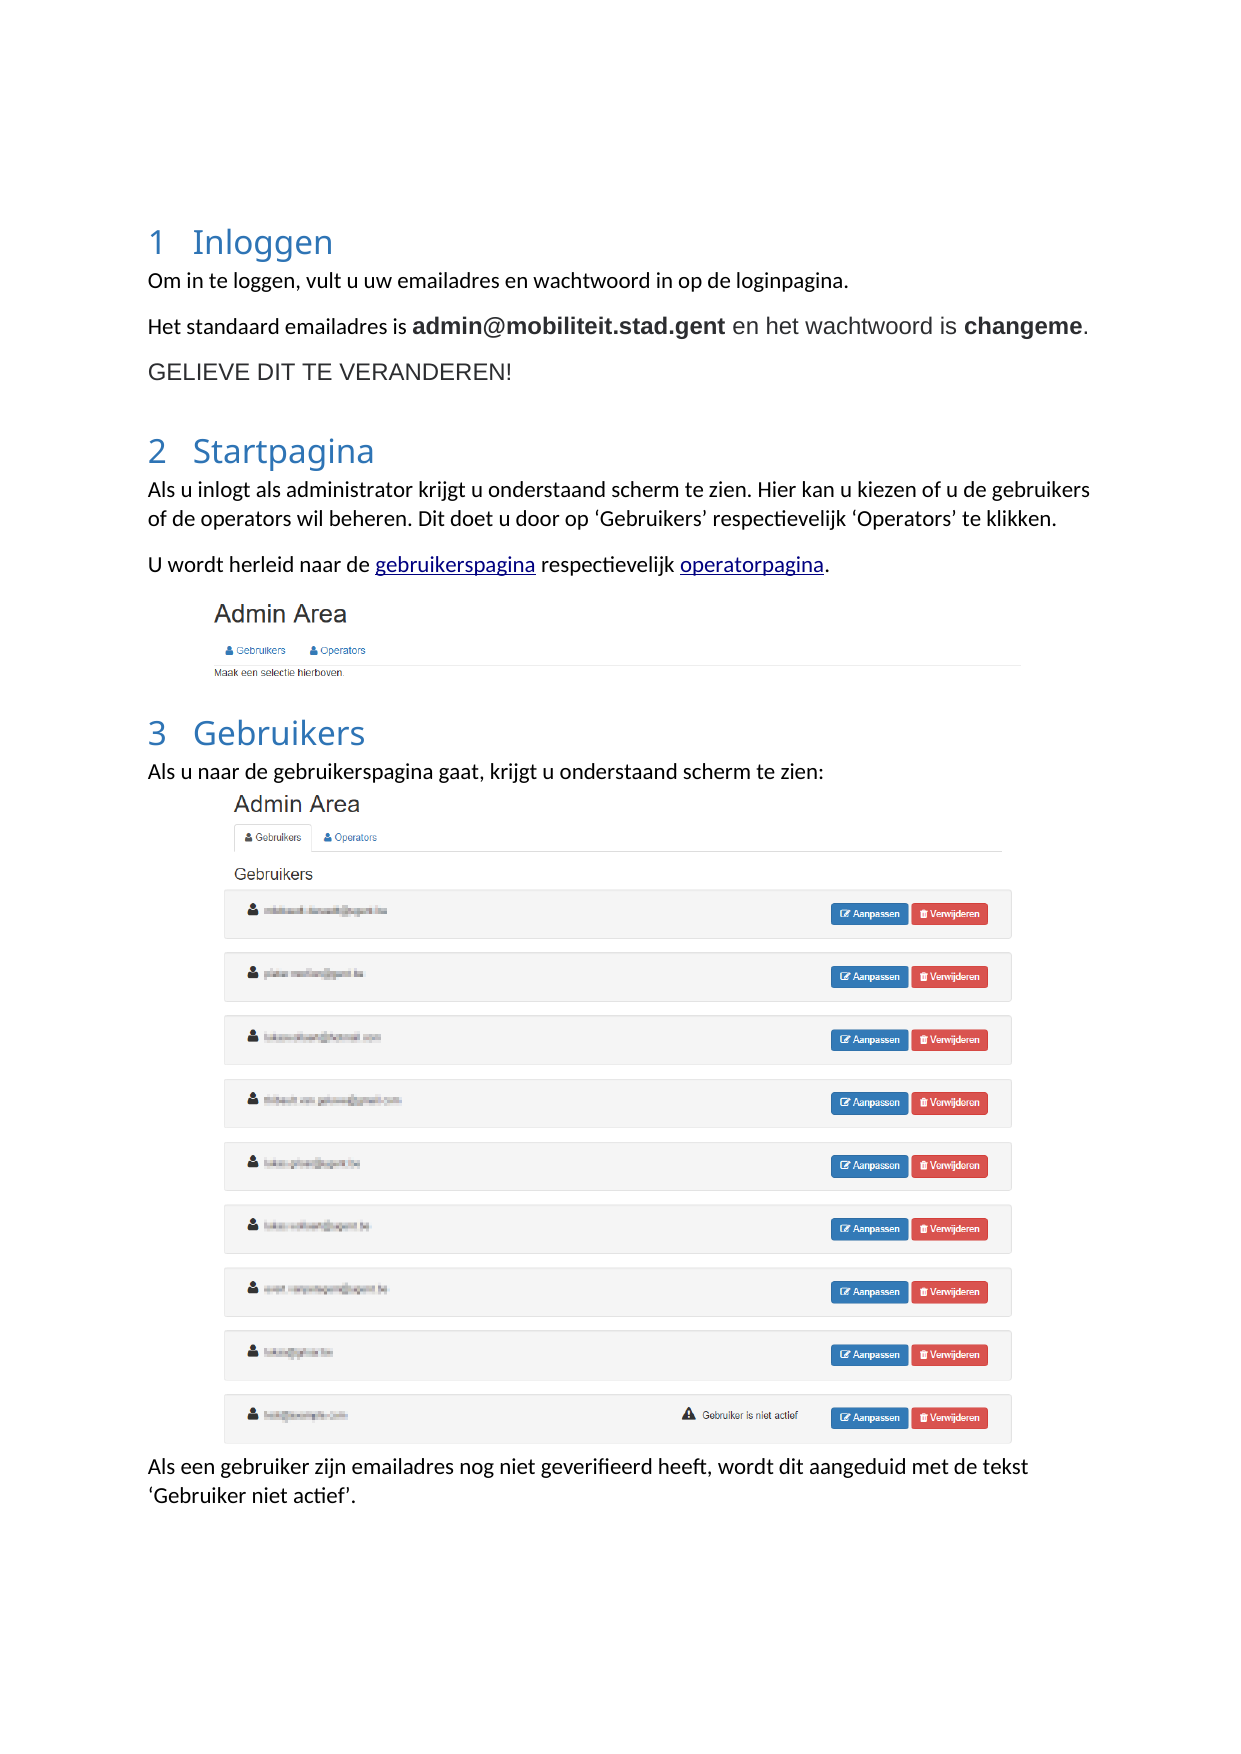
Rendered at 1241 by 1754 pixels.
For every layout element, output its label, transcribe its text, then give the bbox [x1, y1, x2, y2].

text GELIEVE DIT TE VERANDEREN! [148, 357, 1093, 385]
text Als u naar de gebruikerspagina gaat, krijgt u onderstaand scherm te zien: [148, 757, 1093, 785]
text Als een gebruiker zijn emailadres nog niet geverifieerd heeft, wordt dit aangeduid met de tekst ‘Gebruiker niet actief’. [148, 803, 1093, 1509]
text Om in te loggen, vult u uw emailadres en wachtwoord in op de loginpagina. [148, 266, 1093, 294]
subtitle Gebruikers [148, 621, 1093, 755]
text Als u inlogt als administrator krijgt u onderstaand scherm te zien. Hier kan u kiezen of u de gebruikers of de operators wil beheren. Dit doet u door op ‘Gebruikers’ respectievelijk ‘Operators’ te klikken. [148, 475, 1093, 532]
subtitle Inloggen [148, 219, 1093, 264]
text Het standaard emailadres is admin@mobiliteit.stad.gent en het wachtwoord is changeme. [148, 312, 1093, 340]
subtitle Startpagina [148, 428, 1093, 473]
text U wordt herleid naar de gebruikerspagina respectievelijk operatorpagina. [148, 550, 1093, 578]
